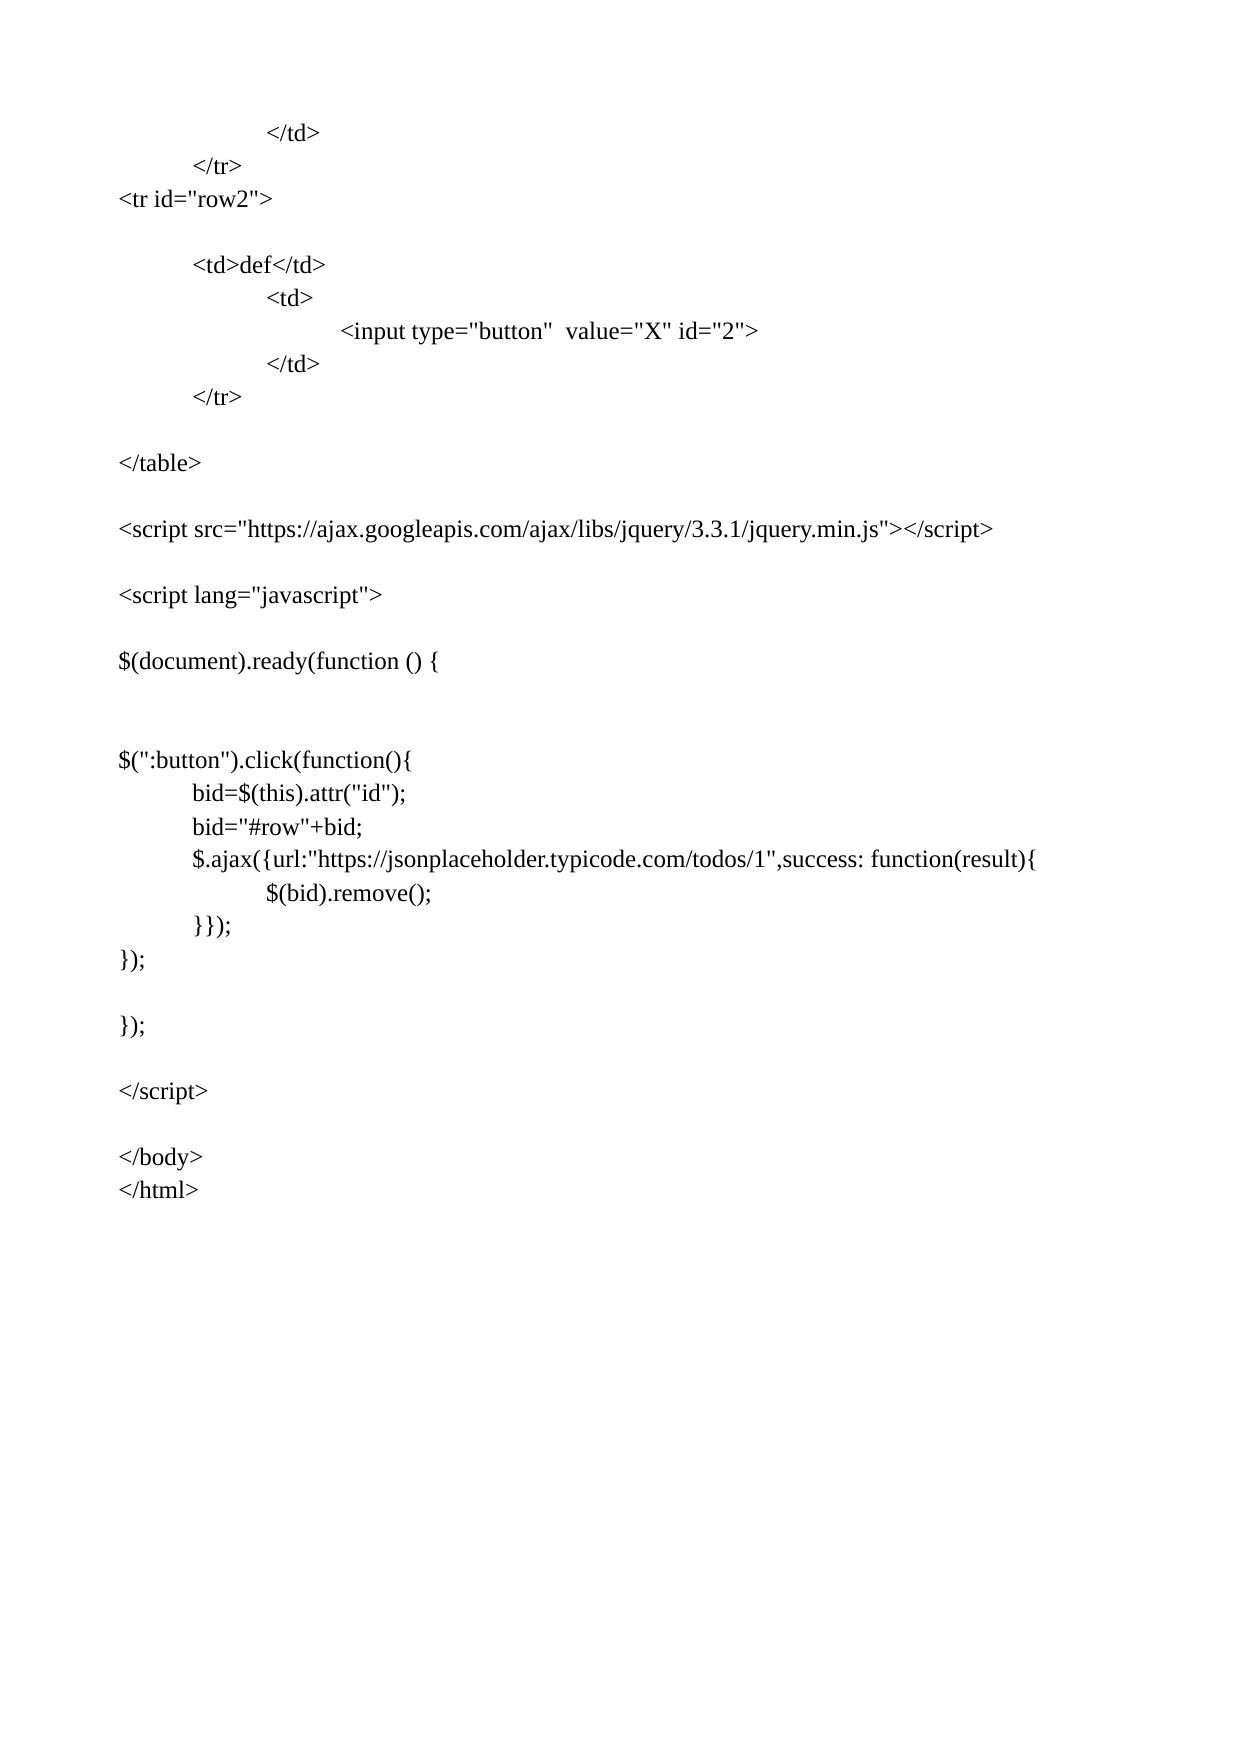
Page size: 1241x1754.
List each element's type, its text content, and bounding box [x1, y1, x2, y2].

text <tr id="row2"> [118, 184, 1122, 213]
text </tr> [118, 382, 1122, 411]
text </html> [118, 1175, 1122, 1203]
text <td>def</td> [118, 250, 1122, 279]
text </body> [118, 1142, 1122, 1171]
text }); [118, 944, 1122, 972]
text }); [118, 1010, 1122, 1038]
text <input type="button" value="X" id="2"> [118, 316, 1122, 345]
text </td> [118, 349, 1122, 378]
text $.ajax({url:"https://jsonplaceholder.typicode.com/todos/1",success: function(result){ [118, 844, 1122, 873]
text $(document).ready(function () { [118, 646, 1122, 675]
text </tr> [118, 151, 1122, 180]
text </table> [118, 448, 1122, 477]
text </td> [118, 118, 1122, 147]
text }}); [118, 911, 1122, 939]
text bid="#row"+bid; [118, 812, 1122, 840]
text </script> [118, 1076, 1122, 1104]
text $(":button").click(function(){ [118, 746, 1122, 774]
text $(bid).remove(); [118, 878, 1122, 906]
text <script src="https://ajax.googleapis.com/ajax/libs/jquery/3.3.1/jquery.min.js"></script> [118, 514, 1122, 543]
text bid=$(this).attr("id"); [118, 778, 1122, 807]
text <script lang="javascript"> [118, 580, 1122, 609]
text <td> [118, 283, 1122, 312]
